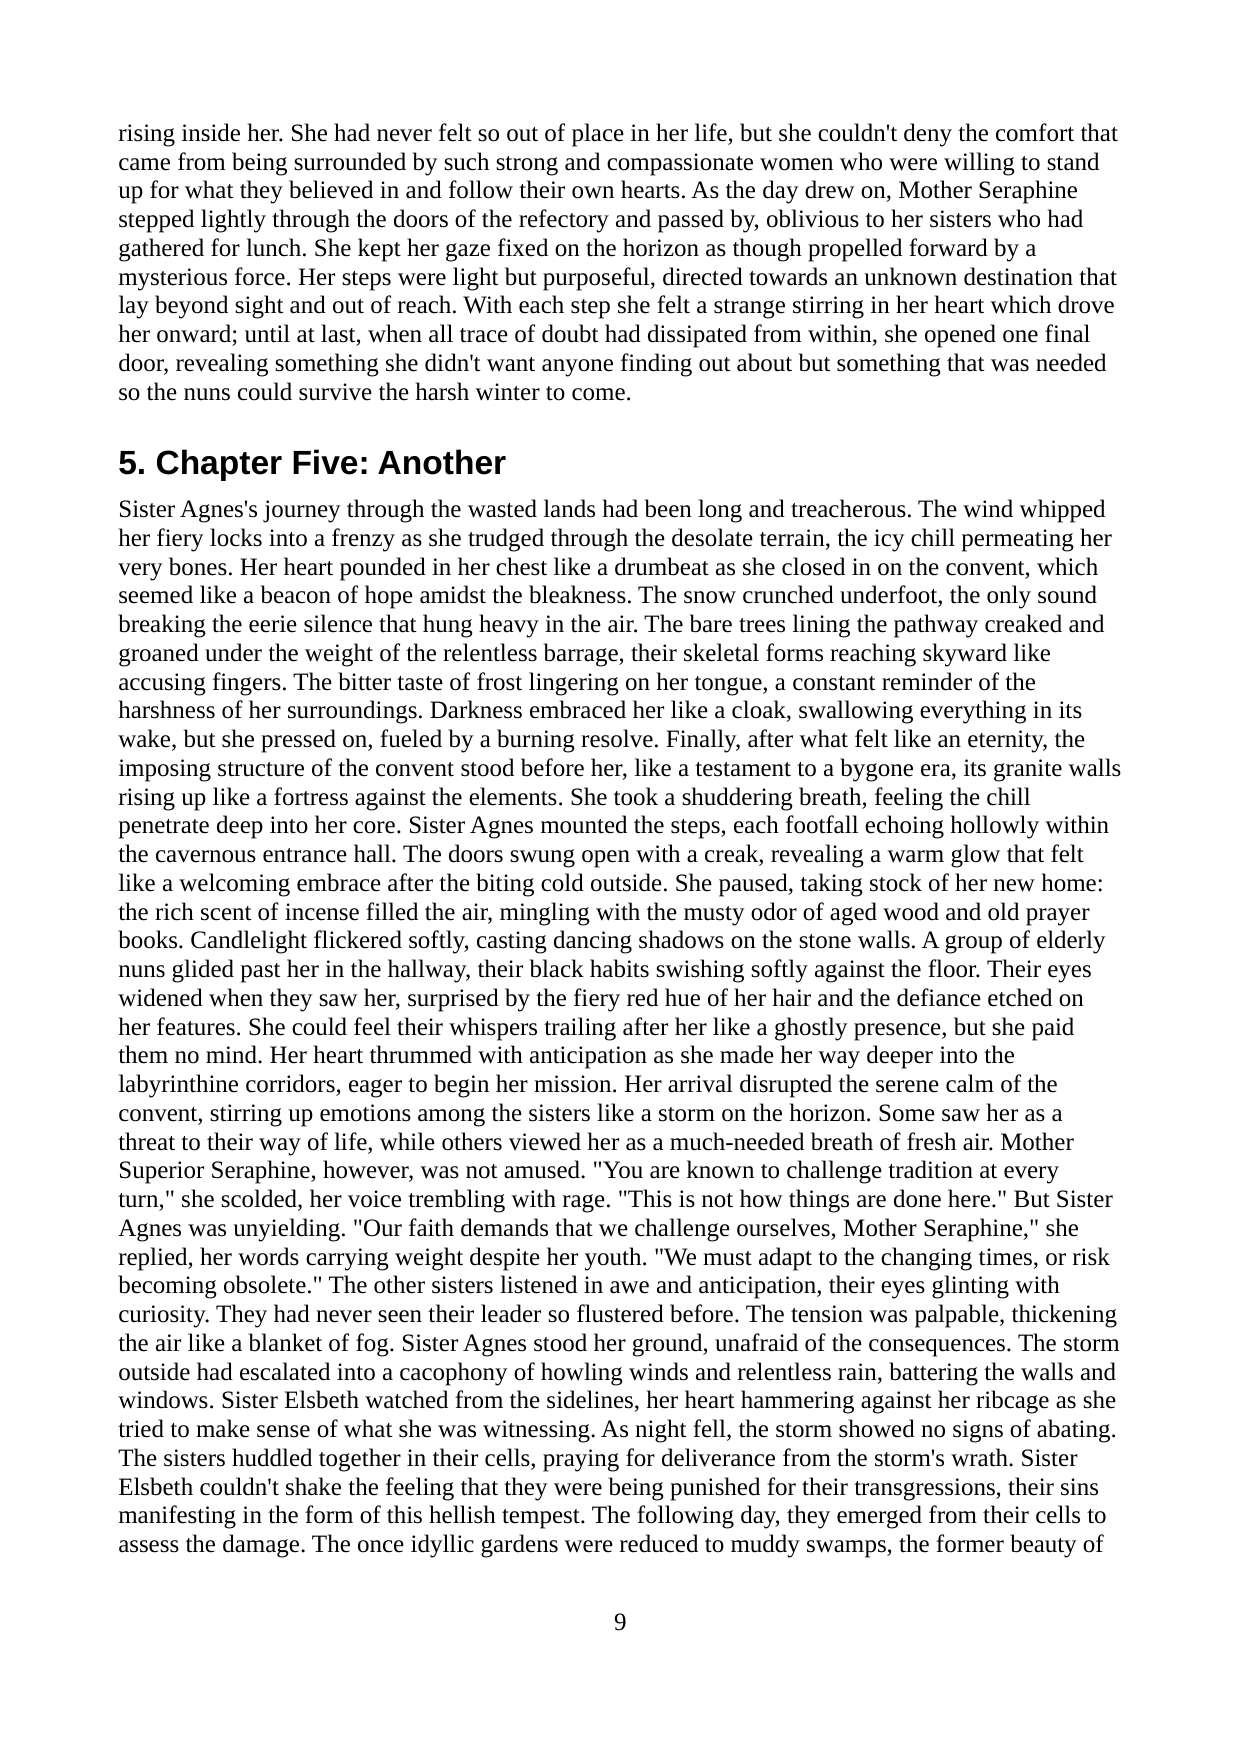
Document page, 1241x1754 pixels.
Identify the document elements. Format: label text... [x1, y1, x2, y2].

subtitle Chapter Five: Another [118, 443, 1122, 482]
text rising inside her. She had never felt so out of place in her life, but she couldn't deny the comfort that came from being surrounded by such strong and compassionate women who were willing to stand up for what they believed in and follow their own hearts. As the day drew on, Mother Seraphine stepped lightly through the doors of the refectory and passed by, oblivious to her sisters who had gathered for lunch. She kept her gaze fixed on the horizon as though propelled forward by a mysterious force. Her steps were light but purposeful, directed towards an unknown destination that lay beyond sight and out of reach. With each step she felt a strange stirring in her heart which drove her onward; until at last, when all trace of doubt had dissipated from within, she opened one final door, revealing something she didn't want anyone finding out about but something that was needed so the nuns could survive the harsh winter to come. [118, 118, 1122, 406]
text Sister Agnes's journey through the wasted lands had been long and treacherous. The wind whipped her fiery locks into a frenzy as she trudged through the desolate terrain, the icy chill permeating her very bones. Her heart pounded in her chest like a drumbeat as she closed in on the convent, which seemed like a beacon of hope amidst the bleakness. The snow crunched underfoot, the only sound breaking the eerie silence that hung heavy in the air. The bare trees lining the pathway creaked and groaned under the weight of the relentless barrage, their skeletal forms reaching skyward like accusing fingers. The bitter taste of frost lingering on her tongue, a constant reminder of the harshness of her surroundings. Darkness embraced her like a cloak, swallowing everything in its wake, but she pressed on, fueled by a burning resolve. Finally, after what felt like an eternity, the imposing structure of the convent stood before her, like a testament to a bygone era, its granite walls rising up like a fortress against the elements. She took a shuddering breath, feeling the chill penetrate deep into her core. Sister Agnes mounted the steps, each footfall echoing hollowly within the cavernous entrance hall. The doors swung open with a creak, revealing a warm glow that felt like a welcoming embrace after the biting cold outside. She paused, taking stock of her new home: the rich scent of incense filled the air, mingling with the musty odor of aged wood and old prayer books. Candlelight flickered softly, casting dancing shadows on the stone walls. A group of elderly nuns glided past her in the hallway, their black habits swishing softly against the floor. Their eyes widened when they saw her, surprised by the fiery red hue of her hair and the defiance etched on her features. She could feel their whispers trailing after her like a ghostly presence, but she paid them no mind. Her heart thrummed with anticipation as she made her way deeper into the labyrinthine corridors, eager to begin her mission. Her arrival disrupted the serene calm of the convent, stirring up emotions among the sisters like a storm on the horizon. Some saw her as a threat to their way of life, while others viewed her as a much-needed breath of fresh air. Mother Superior Seraphine, however, was not amused. "You are known to challenge tradition at every turn," she scolded, her voice trembling with rage. "This is not how things are done here." But Sister Agnes was unyielding. "Our faith demands that we challenge ourselves, Mother Seraphine," she replied, her words carrying weight despite her youth. "We must adapt to the changing times, or risk becoming obsolete." The other sisters listened in awe and anticipation, their eyes glinting with curiosity. They had never seen their leader so flustered before. The tension was palpable, thickening the air like a blanket of fog. Sister Agnes stood her ground, unafraid of the consequences. The storm outside had escalated into a cacophony of howling winds and relentless rain, battering the walls and windows. Sister Elsbeth watched from the sidelines, her heart hammering against her ribcage as she tried to make sense of what she was witnessing. As night fell, the storm showed no signs of abating. The sisters huddled together in their cells, praying for deliverance from the storm's wrath. Sister Elsbeth couldn't shake the feeling that they were being punished for their transgressions, their sins manifesting in the form of this hellish tempest. The following day, they emerged from their cells to assess the damage. The once idyllic gardens were reduced to muddy swamps, the former beauty of [118, 494, 1122, 1558]
